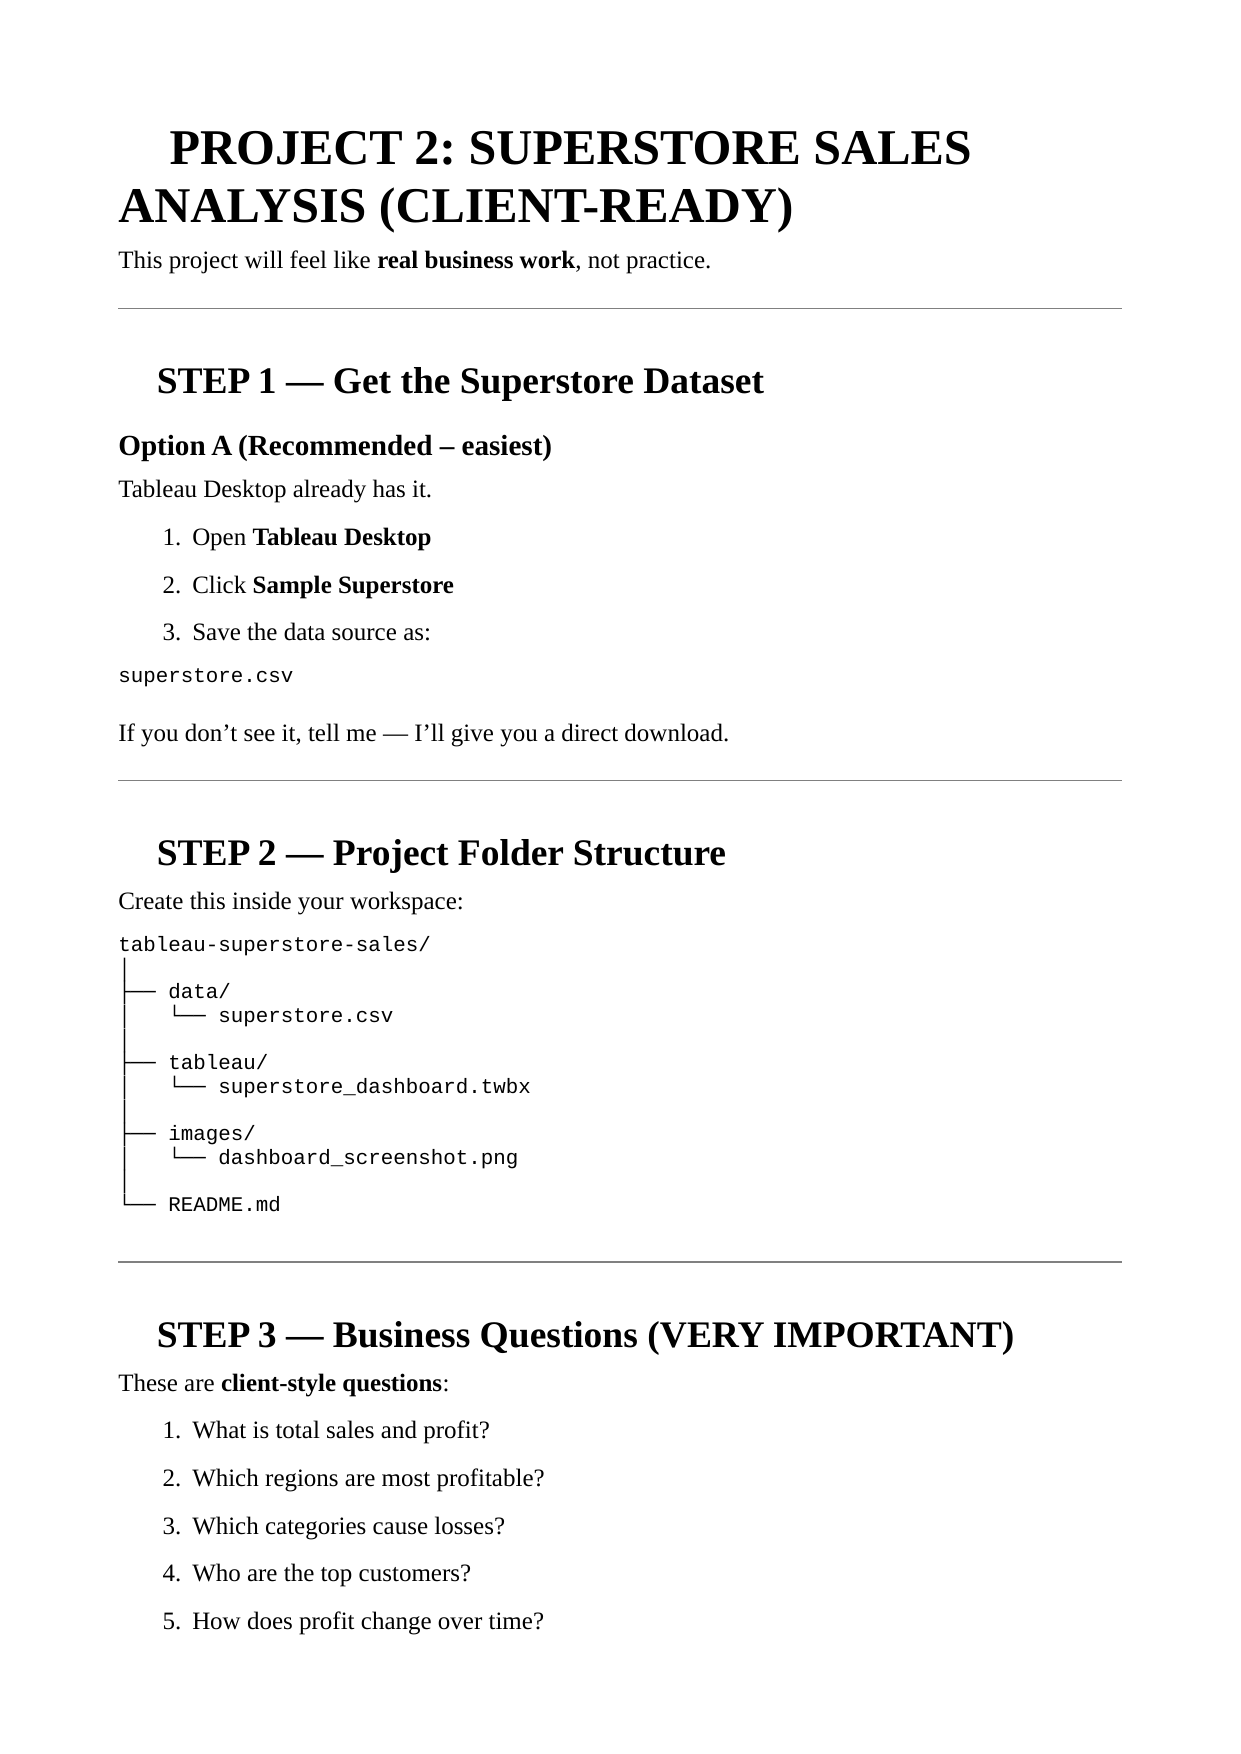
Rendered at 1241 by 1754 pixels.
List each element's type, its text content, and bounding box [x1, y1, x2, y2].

list Who are the top customers? [162, 1558, 1122, 1587]
text │ [118, 1099, 1122, 1123]
text │ └── dashboard_screenshot.png [125, 1147, 1122, 1171]
text ├── data/ [118, 981, 1122, 1005]
list How does profit change over time? [162, 1606, 1122, 1635]
text │ [118, 1171, 1122, 1194]
text │ [125, 958, 1122, 981]
text Tableau Desktop already has it. [118, 474, 1122, 503]
text │ └── superstore.csv [118, 1005, 1122, 1029]
text superstore.csv [118, 665, 1122, 689]
list What is total sales and profit? [162, 1416, 1122, 1444]
text This project will feel like real business work, not practice. [118, 246, 1122, 274]
text Create this inside your workspace: [118, 886, 1122, 915]
text If you don’t see it, tell me — I’ll give you a direct download. [118, 718, 1122, 747]
text These are client-style questions: [118, 1368, 1122, 1397]
text ├── images/ [118, 1123, 1122, 1147]
list Open Tableau Desktop [162, 522, 1122, 551]
text ├── tableau/ [118, 1052, 1122, 1076]
text │ [118, 958, 124, 981]
list Which regions are most profitable? [162, 1463, 1122, 1492]
subtitle 🚀 PROJECT 2: SUPERSTORE SALES ANALYSIS (CLIENT-READY) [118, 118, 1122, 233]
subtitle 🔹 STEP 3 — Business Questions (VERY IMPORTANT) [118, 1312, 1122, 1356]
text │ [125, 1029, 1122, 1052]
text │ └── superstore_dashboard.twbx [125, 1076, 1122, 1099]
subtitle 🔹 STEP 2 — Project Folder Structure [118, 831, 1122, 874]
list Which categories cause losses? [162, 1511, 1122, 1539]
text └── README.md [118, 1194, 1122, 1218]
list Save the data source as: [162, 617, 1122, 646]
text tableau-superstore-sales/ [118, 934, 1122, 958]
text │ [118, 1029, 124, 1052]
subtitle 🔹 STEP 1 — Get the Superstore Dataset [118, 358, 1122, 401]
subtitle Option A (Recommended – easiest) [118, 428, 1122, 462]
list Click Sample Superstore [162, 570, 1122, 598]
